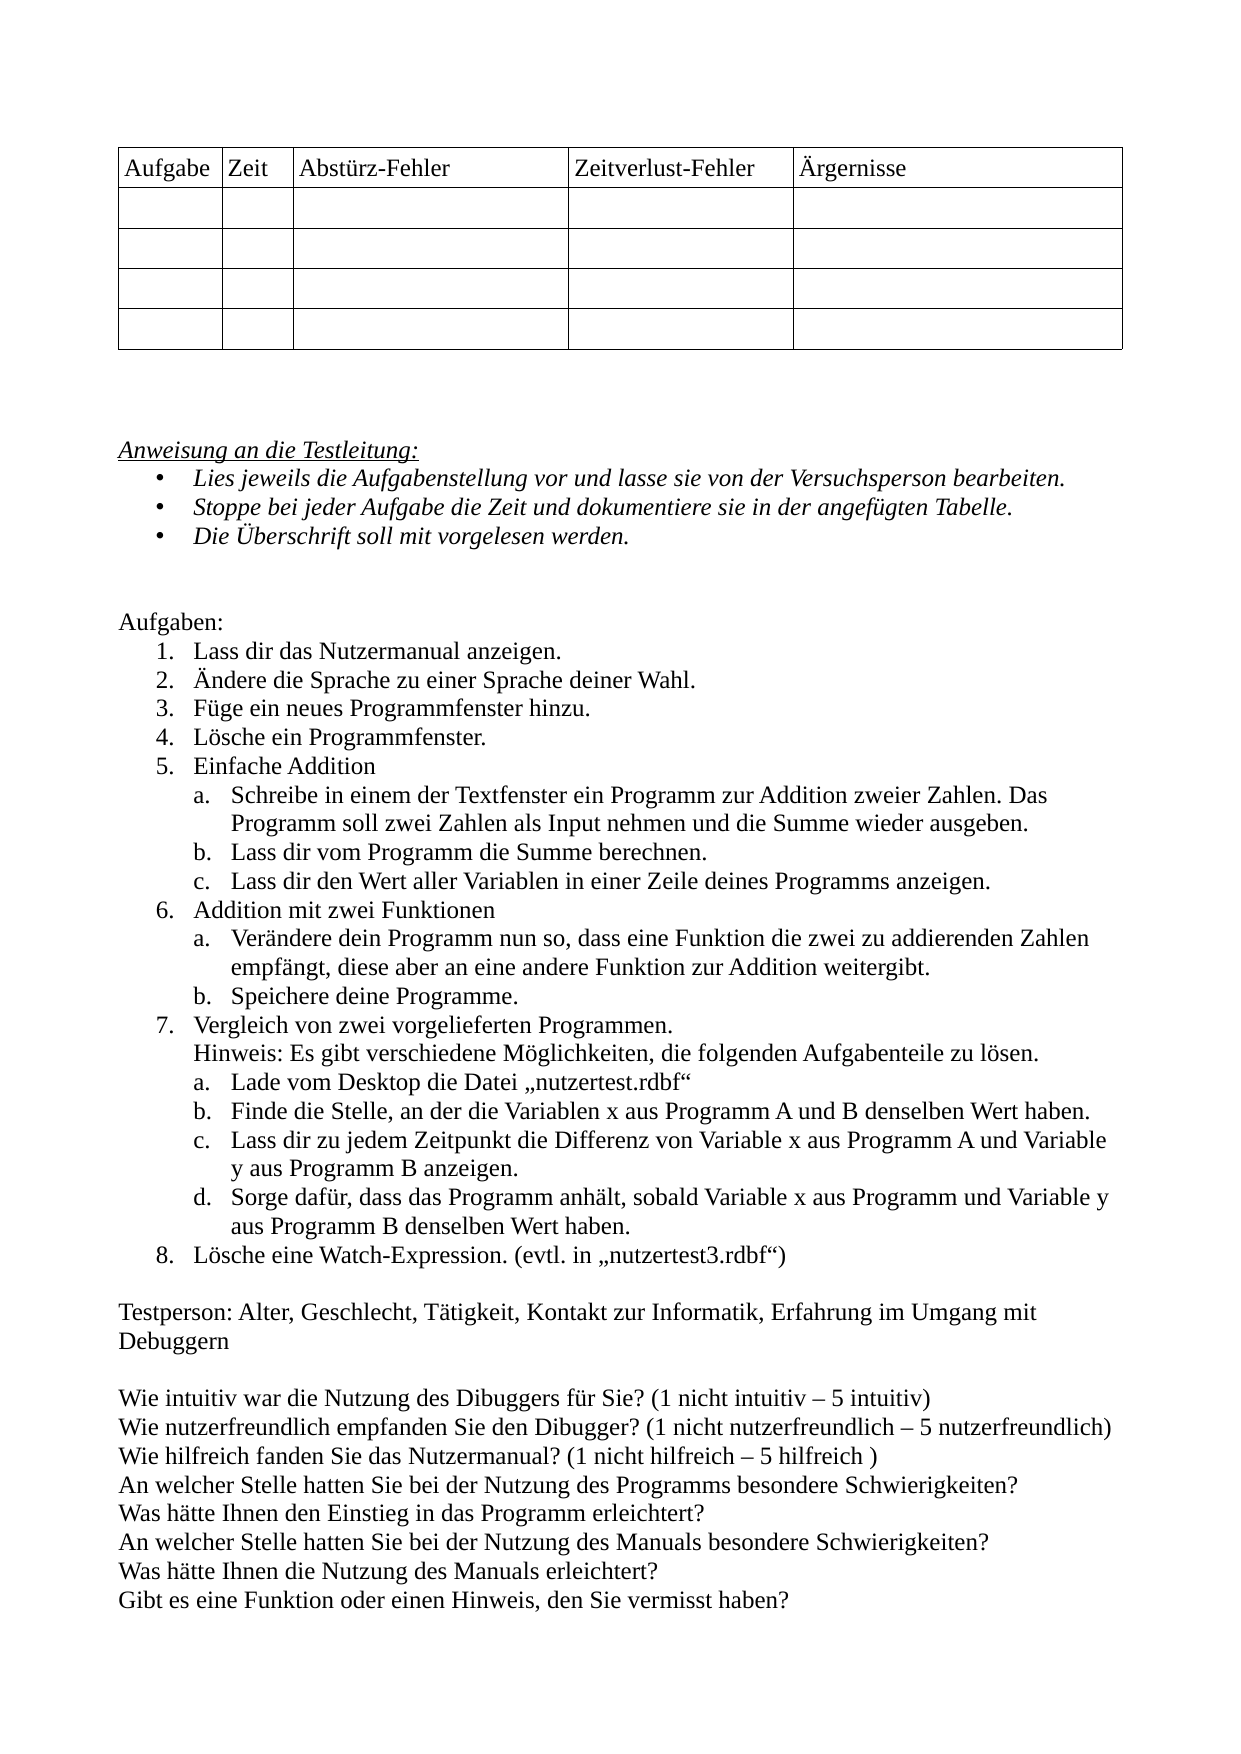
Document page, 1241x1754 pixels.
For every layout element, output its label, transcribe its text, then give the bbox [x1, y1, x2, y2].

table_cell [119, 188, 222, 227]
table_cell [569, 188, 793, 227]
table_cell [223, 188, 293, 227]
text Wie hilfreich fanden Sie das Nutzermanual? (1 nicht hilfreich – 5 hilfreich ) [118, 1441, 1122, 1470]
list Lass dir das Nutzermanual anzeigen. [156, 636, 1122, 665]
list Verändere dein Programm nun so, dass eine Funktion die zwei zu addierenden Zahlen empfängt, diese aber an eine andere Funktion zur Addition weitergibt. [193, 923, 1122, 981]
table_cell [119, 229, 222, 268]
table_cell [294, 188, 568, 227]
list Lass dir zu jedem Zeitpunkt die Differenz von Variable x aus Programm A und Variable y aus Programm B anzeigen. [193, 1125, 1122, 1182]
list Füge ein neues Programmfenster hinzu. [156, 693, 1122, 722]
list Die Überschrift soll mit vorgelesen werden. [156, 521, 1122, 550]
list Vergleich von zwei vorgelieferten Programmen. [156, 1010, 1122, 1038]
list Lösche eine Watch-Expression. (evtl. in „nutzertest3.rdbf“) [156, 1240, 1122, 1268]
text Aufgaben: [118, 607, 1122, 636]
text Was hätte Ihnen die Nutzung des Manuals erleichtert? [118, 1556, 1122, 1585]
list Lass dir vom Programm die Summe berechnen. [193, 837, 1122, 866]
list Addition mit zwei Funktionen [156, 895, 1122, 923]
table_header Aufgabe [119, 148, 222, 187]
table_cell [223, 309, 293, 348]
text Testperson: Alter, Geschlecht, Tätigkeit, Kontakt zur Informatik, Erfahrung im Umgang mit Debuggern [118, 1297, 1122, 1355]
table_cell [794, 188, 1122, 227]
table_header Zeitverlust-Fehler [569, 148, 793, 187]
list Speichere deine Programme. [193, 981, 1122, 1010]
text Wie nutzerfreundlich empfanden Sie den Dibugger? (1 nicht nutzerfreundlich – 5 nutzerfreundlich) [118, 1412, 1122, 1441]
table_cell [569, 269, 793, 308]
list Lass dir den Wert aller Variablen in einer Zeile deines Programms anzeigen. [193, 866, 1122, 895]
table_header Ärgernisse [794, 148, 1122, 187]
list Sorge dafür, dass das Programm anhält, sobald Variable x aus Programm und Variable y aus Programm B denselben Wert haben. [193, 1182, 1122, 1240]
list Finde die Stelle, an der die Variablen x aus Programm A und B denselben Wert haben. [193, 1096, 1122, 1125]
table_cell [294, 229, 568, 268]
table_cell [794, 269, 1122, 308]
list Ändere die Sprache zu einer Sprache deiner Wahl. [156, 665, 1122, 693]
table_cell [223, 269, 293, 308]
text Was hätte Ihnen den Einstieg in das Programm erleichtert? [118, 1498, 1122, 1527]
text Gibt es eine Funktion oder einen Hinweis, den Sie vermisst haben? [118, 1585, 1122, 1613]
text An welcher Stelle hatten Sie bei der Nutzung des Manuals besondere Schwierigkeiten? [118, 1527, 1122, 1556]
text Anweisung an die Testleitung: [118, 435, 1122, 463]
list Stoppe bei jeder Aufgabe die Zeit und dokumentiere sie in der angefügten Tabelle. [156, 492, 1122, 521]
text An welcher Stelle hatten Sie bei der Nutzung des Programms besondere Schwierigkeiten? [118, 1470, 1122, 1498]
table_cell [223, 229, 293, 268]
table_cell [569, 309, 793, 348]
table_cell [119, 309, 222, 348]
table_header Abstürz-Fehler [294, 148, 568, 187]
table_cell [119, 269, 222, 308]
list Schreibe in einem der Textfenster ein Programm zur Addition zweier Zahlen. Das Programm soll zwei Zahlen als Input nehmen und die Summe wieder ausgeben. [193, 780, 1122, 837]
table_cell [794, 309, 1122, 348]
list Lösche ein Programmfenster. [156, 722, 1122, 751]
list Lade vom Desktop die Datei „nutzertest.rdbf“ [193, 1067, 1122, 1096]
table_cell [294, 309, 568, 348]
table_cell [294, 269, 568, 308]
table_header Zeit [223, 148, 293, 187]
table_cell [569, 229, 793, 268]
text Wie intuitiv war die Nutzung des Dibuggers für Sie? (1 nicht intuitiv – 5 intuitiv) [118, 1383, 1122, 1412]
list Lies jeweils die Aufgabenstellung vor und lasse sie von der Versuchsperson bearbeiten. [156, 463, 1122, 492]
table_cell [794, 229, 1122, 268]
list Hinweis: Es gibt verschiedene Möglichkeiten, die folgenden Aufgabenteile zu lösen. [156, 1038, 1122, 1067]
list Einfache Addition [156, 751, 1122, 780]
